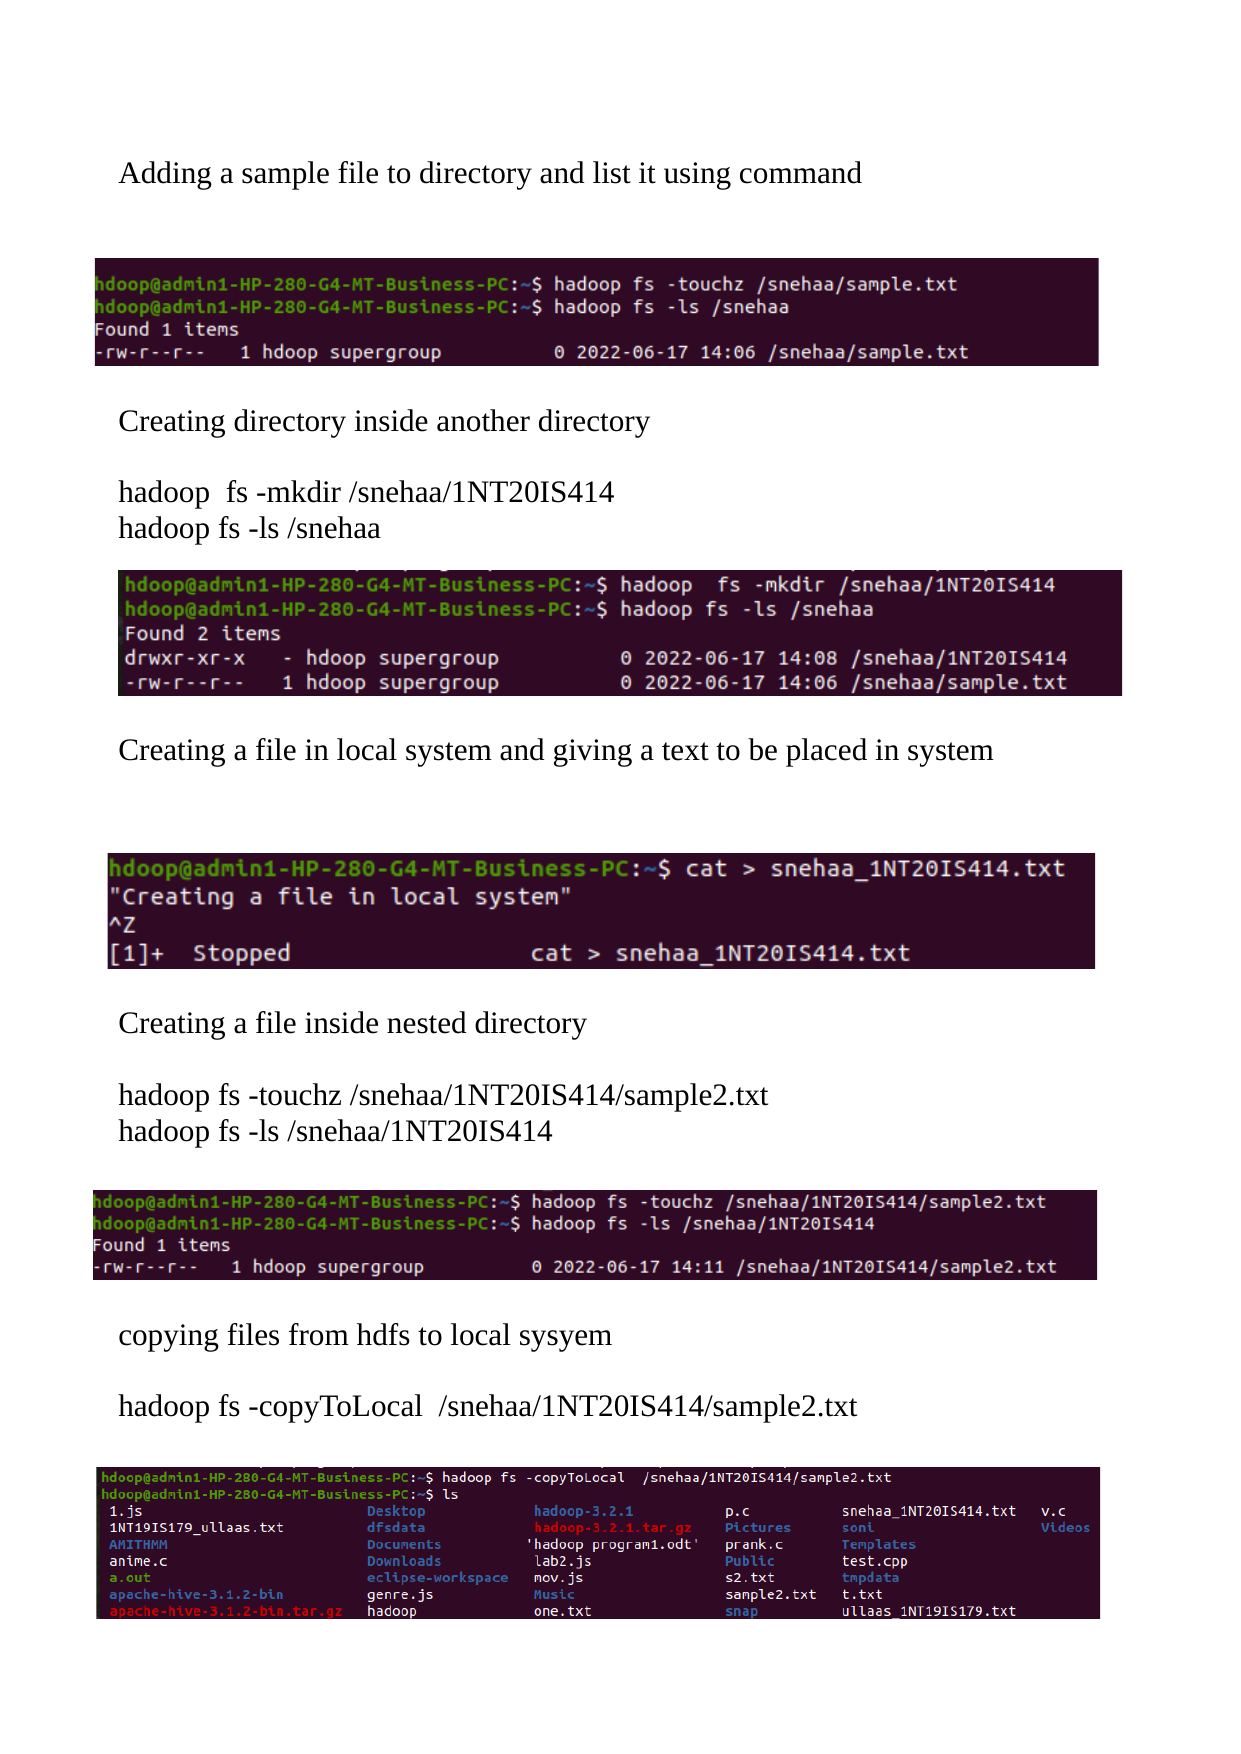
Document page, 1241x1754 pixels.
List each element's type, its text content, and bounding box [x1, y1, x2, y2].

text hadoop fs -ls /snehaa/1NT20IS414 [118, 1112, 1122, 1148]
text hadoop fs -ls /snehaa [118, 509, 1122, 546]
text Creating a file inside nested directory [118, 1005, 1122, 1041]
text hadoop fs -mkdir /snehaa/1NT20IS414 [118, 474, 1122, 509]
picture [107, 853, 1096, 969]
picture [118, 570, 1123, 696]
text hadoop fs -touchz /snehaa/1NT20IS414/sample2.txt [118, 1077, 1122, 1112]
text copying files from hdfs to local sysyem [118, 1316, 1122, 1352]
text Creating a file in local system and giving a text to be placed in system [118, 731, 1122, 767]
text hadoop fs -copyToLocal /snehaa/1NT20IS414/sample2.txt [118, 1388, 1122, 1424]
text Adding a sample file to directory and list it using command [118, 154, 1122, 190]
picture [96, 1467, 1101, 1619]
picture [94, 258, 1099, 366]
picture [93, 1190, 1098, 1280]
text Creating directory inside another directory [118, 402, 1122, 438]
